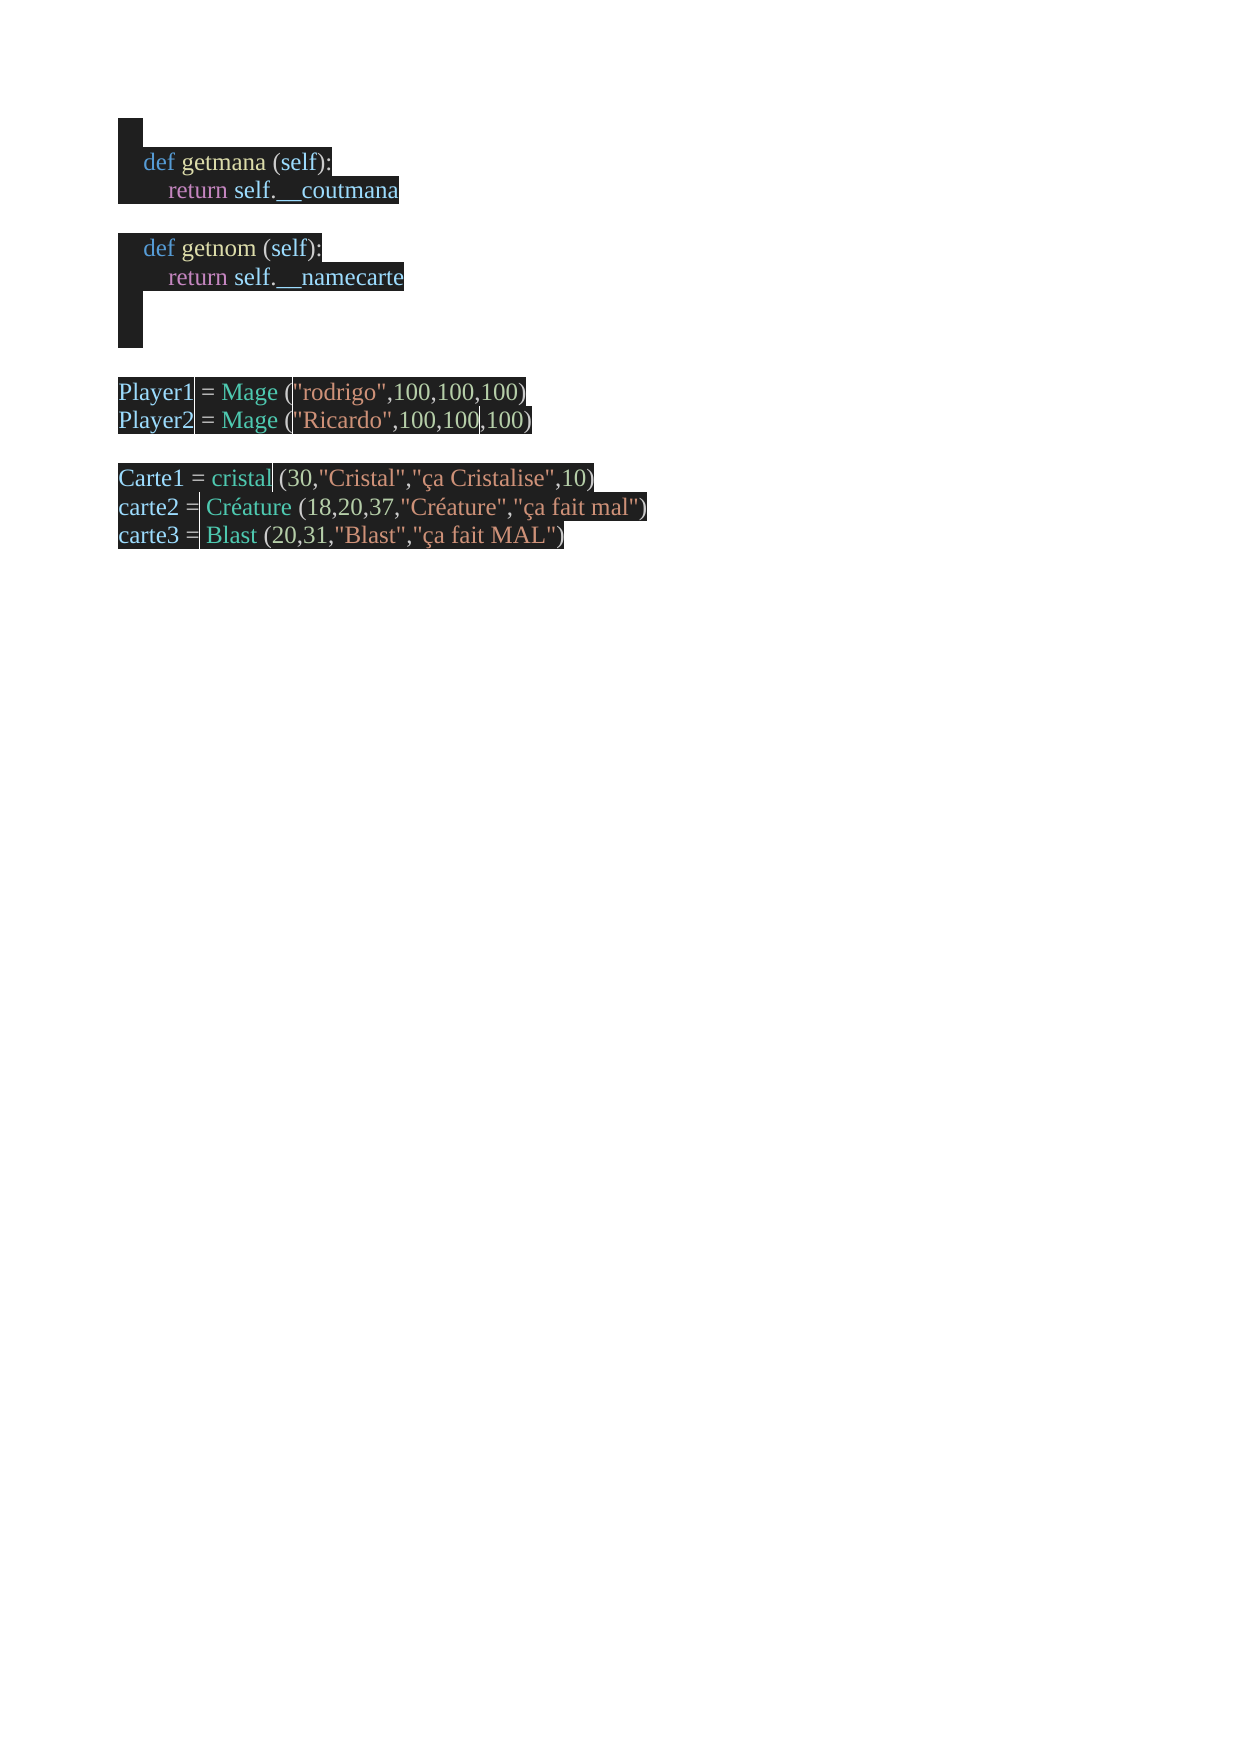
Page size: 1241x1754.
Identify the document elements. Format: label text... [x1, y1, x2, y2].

text carte3 = Blast (20,31,"Blast","ça fait MAL") [118, 521, 1122, 549]
text return self.__coutmana [118, 176, 1122, 204]
text Carte1 = cristal (30,"Cristal","ça Cristalise",10) [118, 463, 1122, 492]
text def getnom (self): [118, 233, 1122, 262]
text Player2 = Mage ("Ricardo",100,100,100) [118, 406, 1122, 434]
text carte2 = Créature (18,20,37,"Créature","ça fait mal") [118, 492, 1122, 521]
text Player1 = Mage ("rodrigo",100,100,100) [118, 377, 1122, 406]
text return self.__namecarte [118, 262, 1122, 291]
text def getmana (self): [118, 147, 1122, 176]
